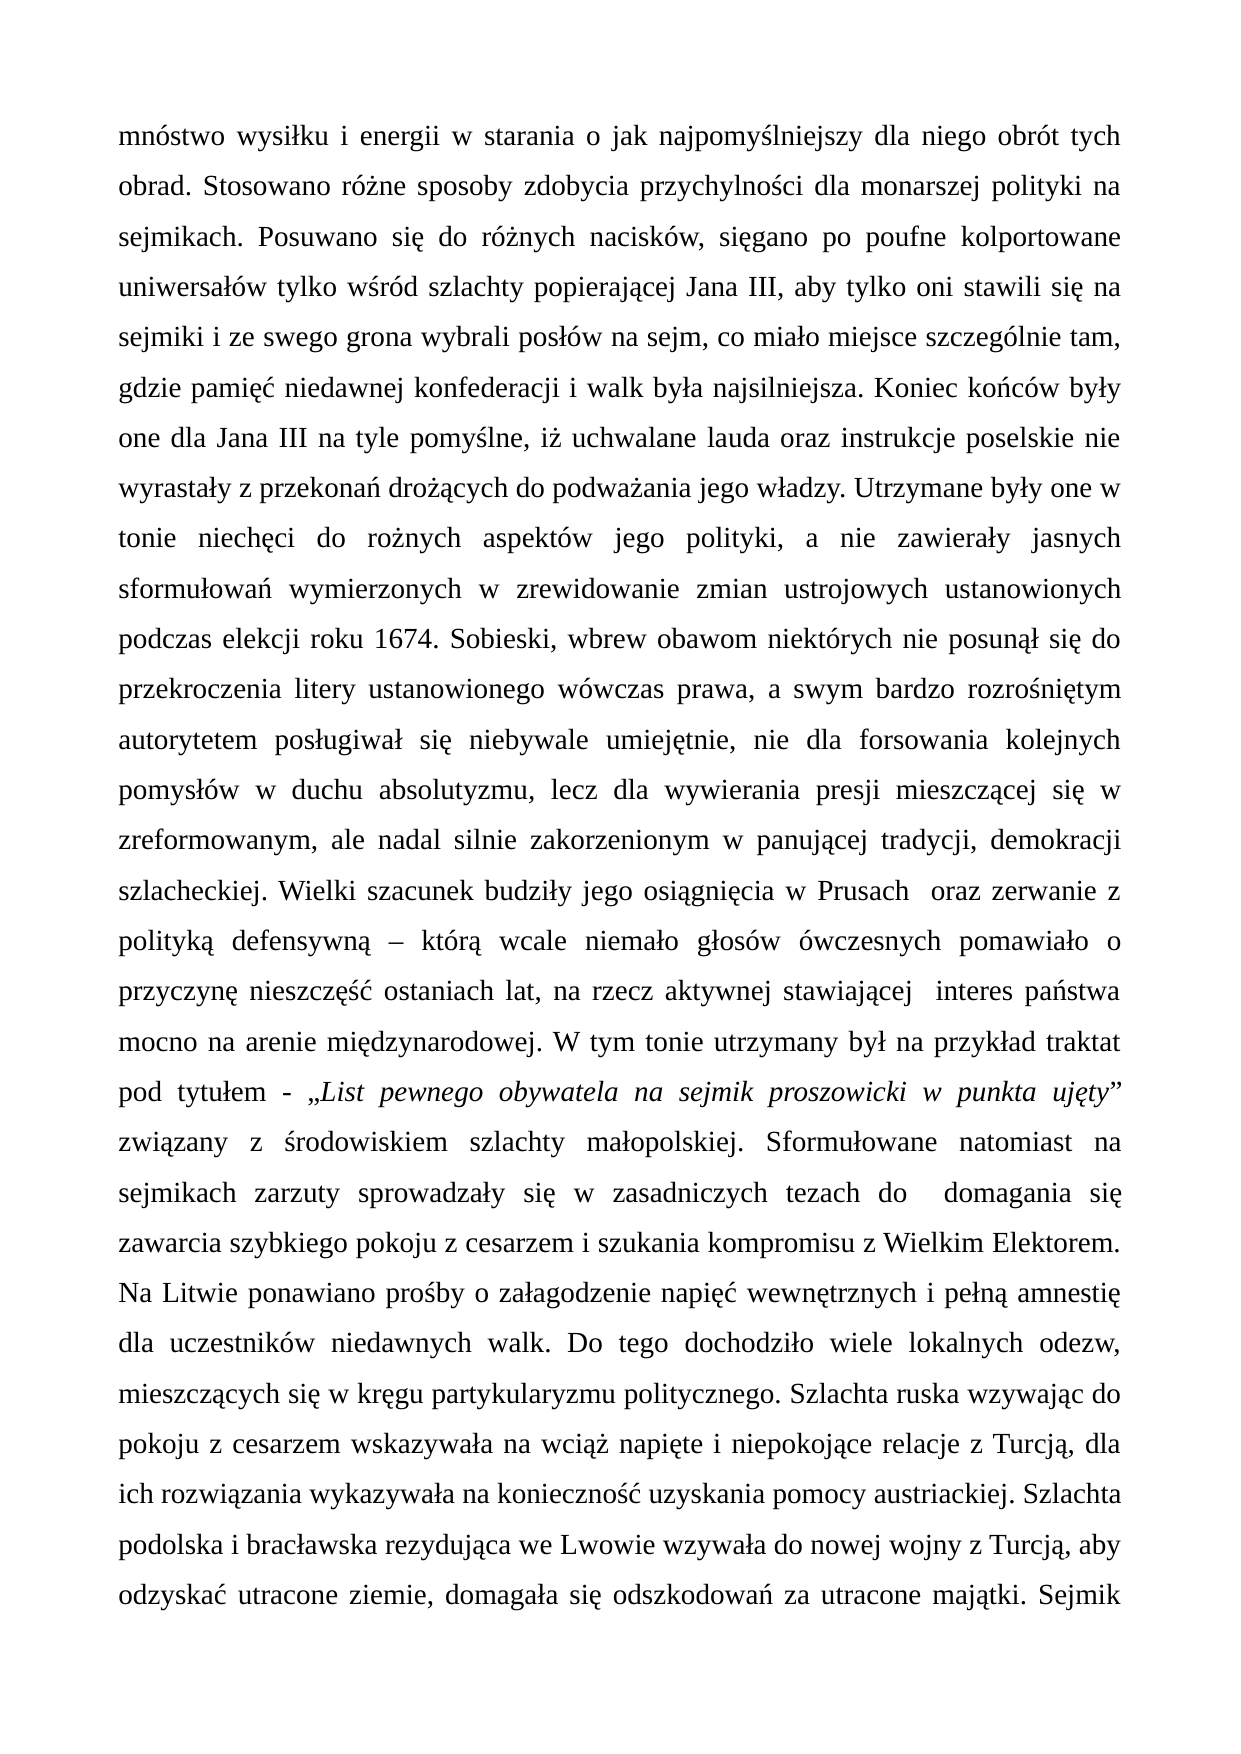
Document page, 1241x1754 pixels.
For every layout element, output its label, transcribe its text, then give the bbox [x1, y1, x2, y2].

text mnóstwo wysiłku i energii w starania o jak najpomyślniejszy dla niego obrót tych obrad. Stosowano różne sposoby zdobycia przychylności dla monarszej polityki na sejmikach. Posuwano się do różnych nacisków, sięgano po poufne kolportowane uniwersałów tylko wśród szlachty popierającej Jana III, aby tylko oni stawili się na sejmiki i ze swego grona wybrali posłów na sejm, co miało miejsce szczególnie tam, gdzie pamięć niedawnej konfederacji i walk była najsilniejsza. Koniec końców były one dla Jana III na tyle pomyślne, iż uchwalane lauda oraz instrukcje poselskie nie wyrastały z przekonań drożących do podważania jego władzy. Utrzymane były one w tonie niechęci do rożnych aspektów jego polityki, a nie zawierały jasnych sformułowań wymierzonych w zrewidowanie zmian ustrojowych ustanowionych podczas elekcji roku 1674. Sobieski, wbrew obawom niektórych nie posunął się do przekroczenia litery ustanowionego wówczas prawa, a swym bardzo rozrośniętym autorytetem posługiwał się niebywale umiejętnie, nie dla forsowania kolejnych pomysłów w duchu absolutyzmu, lecz dla wywierania presji mieszczącej się w zreformowanym, ale nadal silnie zakorzenionym w panującej tradycji, demokracji szlacheckiej. Wielki szacunek budziły jego osiągnięcia w Prusach oraz zerwanie z polityką defensywną – którą wcale niemało głosów ówczesnych pomawiało o przyczynę nieszczęść ostaniach lat, na rzecz aktywnej stawiającej interes państwa mocno na arenie międzynarodowej. W tym tonie utrzymany był na przykład traktat pod tytułem - „List pewnego obywatela na sejmik proszowicki w punkta ujęty” związany z środowiskiem szlachty małopolskiej. Sformułowane natomiast na sejmikach zarzuty sprowadzały się w zasadniczych tezach do domagania się zawarcia szybkiego pokoju z cesarzem i szukania kompromisu z Wielkim Elektorem. Na Litwie ponawiano prośby o załagodzenie napięć wewnętrznych i pełną amnestię dla uczestników niedawnych walk. Do tego dochodziło wiele lokalnych odezw, mieszczących się w kręgu partykularyzmu politycznego. Szlachta ruska wzywając do pokoju z cesarzem wskazywała na wciąż napięte i niepokojące relacje z Turcją, dla ich rozwiązania wykazywała na konieczność uzyskania pomocy austriackiej. Szlachta podolska i bracławska rezydująca we Lwowie wzywała do nowej wojny z Turcją, aby odzyskać utracone ziemie, domagała się odszkodowań za utracone majątki. Sejmik [118, 118, 1122, 1611]
